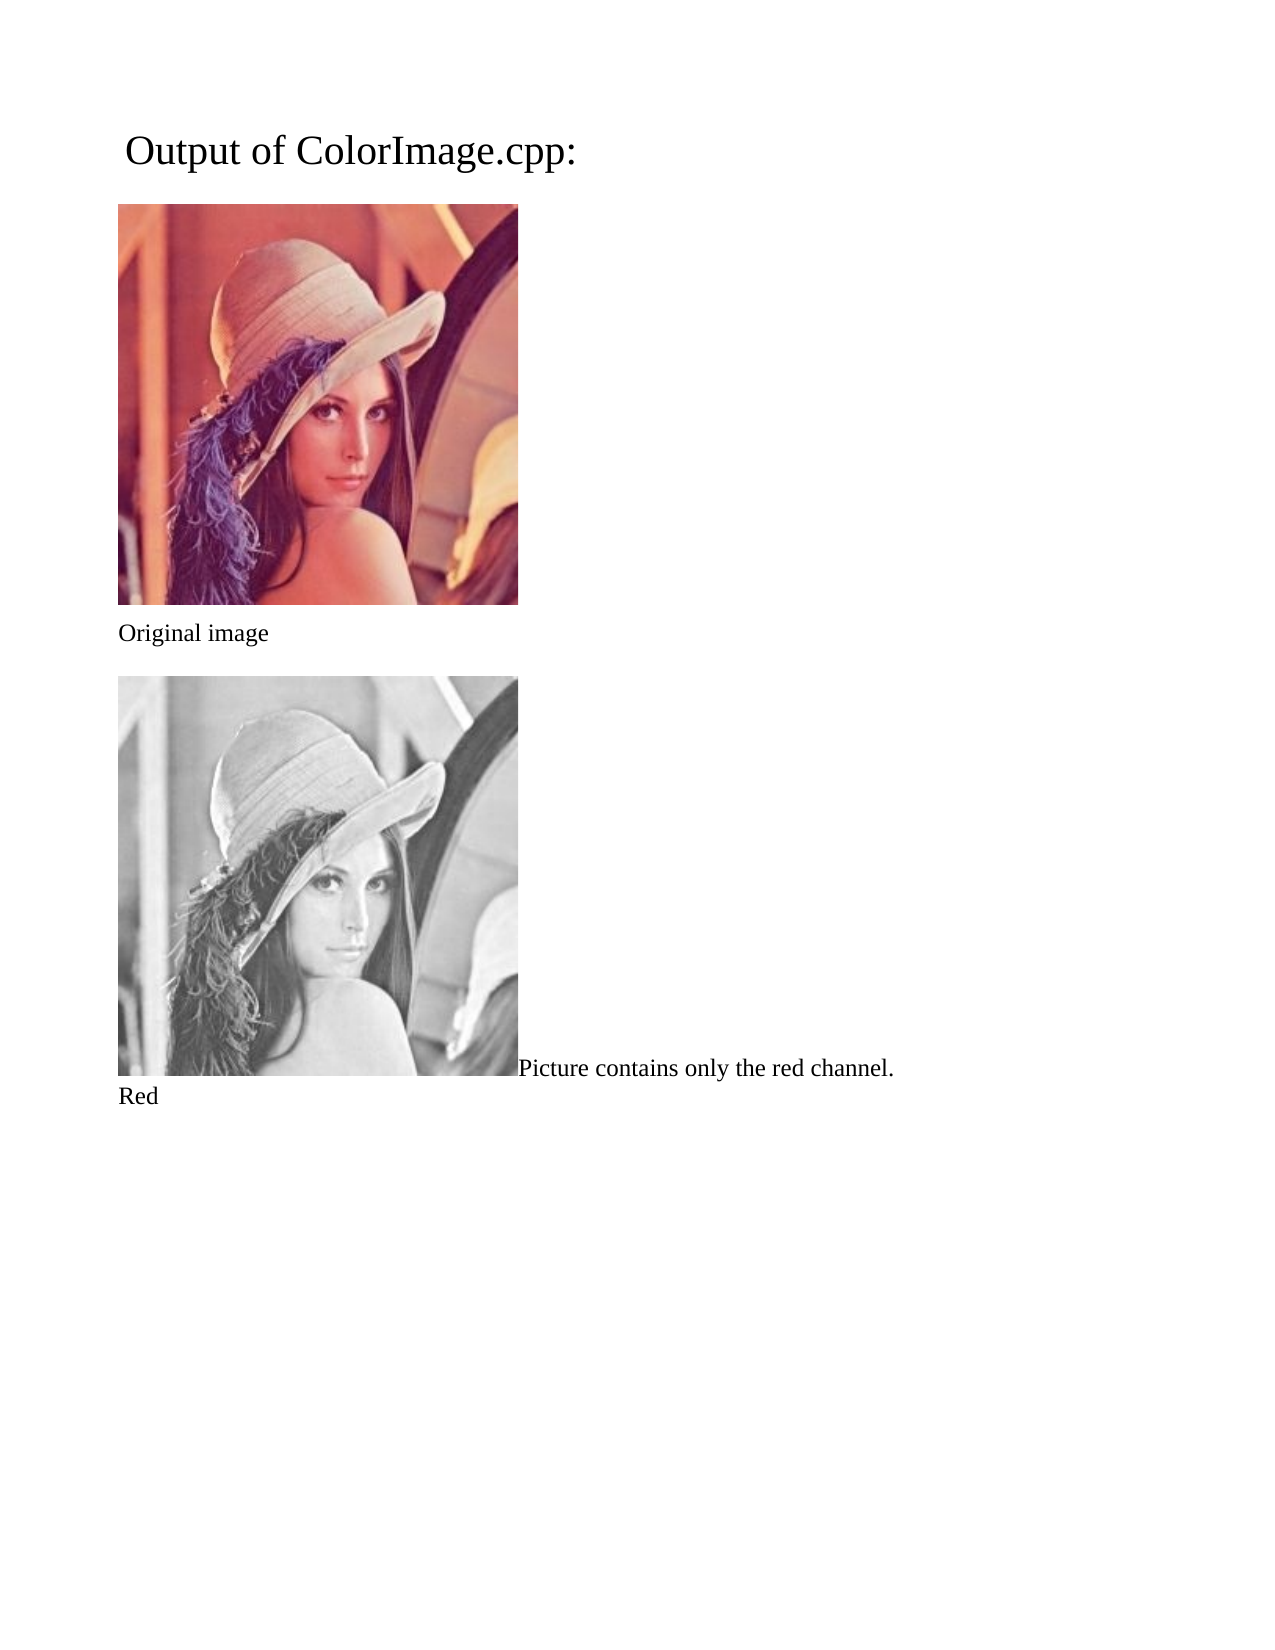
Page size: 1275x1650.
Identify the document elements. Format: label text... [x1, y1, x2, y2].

text Red [118, 1081, 1157, 1110]
text Picture contains only the red channel. [118, 676, 1157, 1081]
picture [118, 676, 519, 1076]
picture [118, 204, 519, 605]
text Original image [118, 618, 1157, 647]
